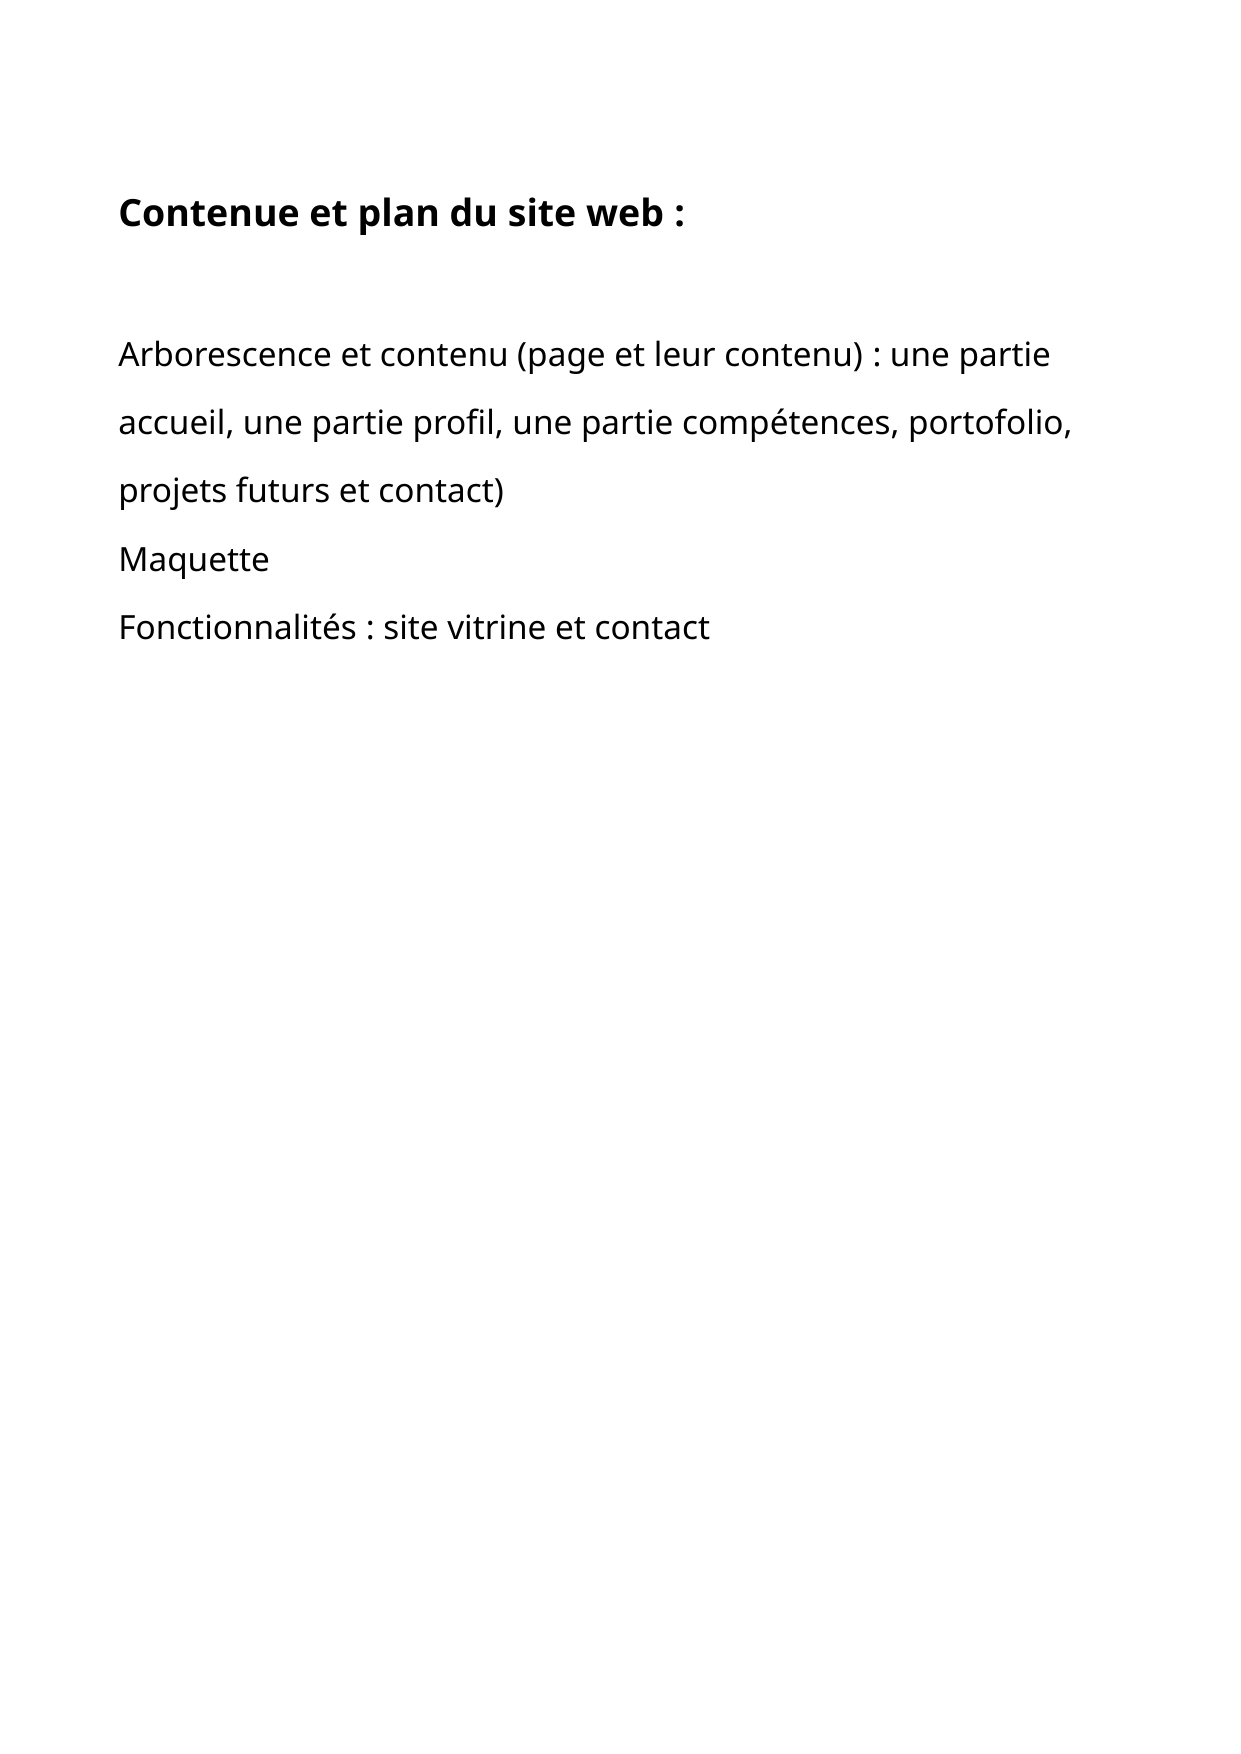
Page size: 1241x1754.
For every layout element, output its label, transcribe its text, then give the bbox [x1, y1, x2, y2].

text Arborescence et contenu (page et leur contenu) : une partie accueil, une partie profil, une partie compétences, portofolio, projets futurs et contact) [118, 331, 1122, 513]
text Contenue et plan du site web : [118, 186, 1122, 237]
text Maquette [118, 535, 1122, 581]
text Fonctionnalités : site vitrine et contact [118, 603, 1122, 649]
